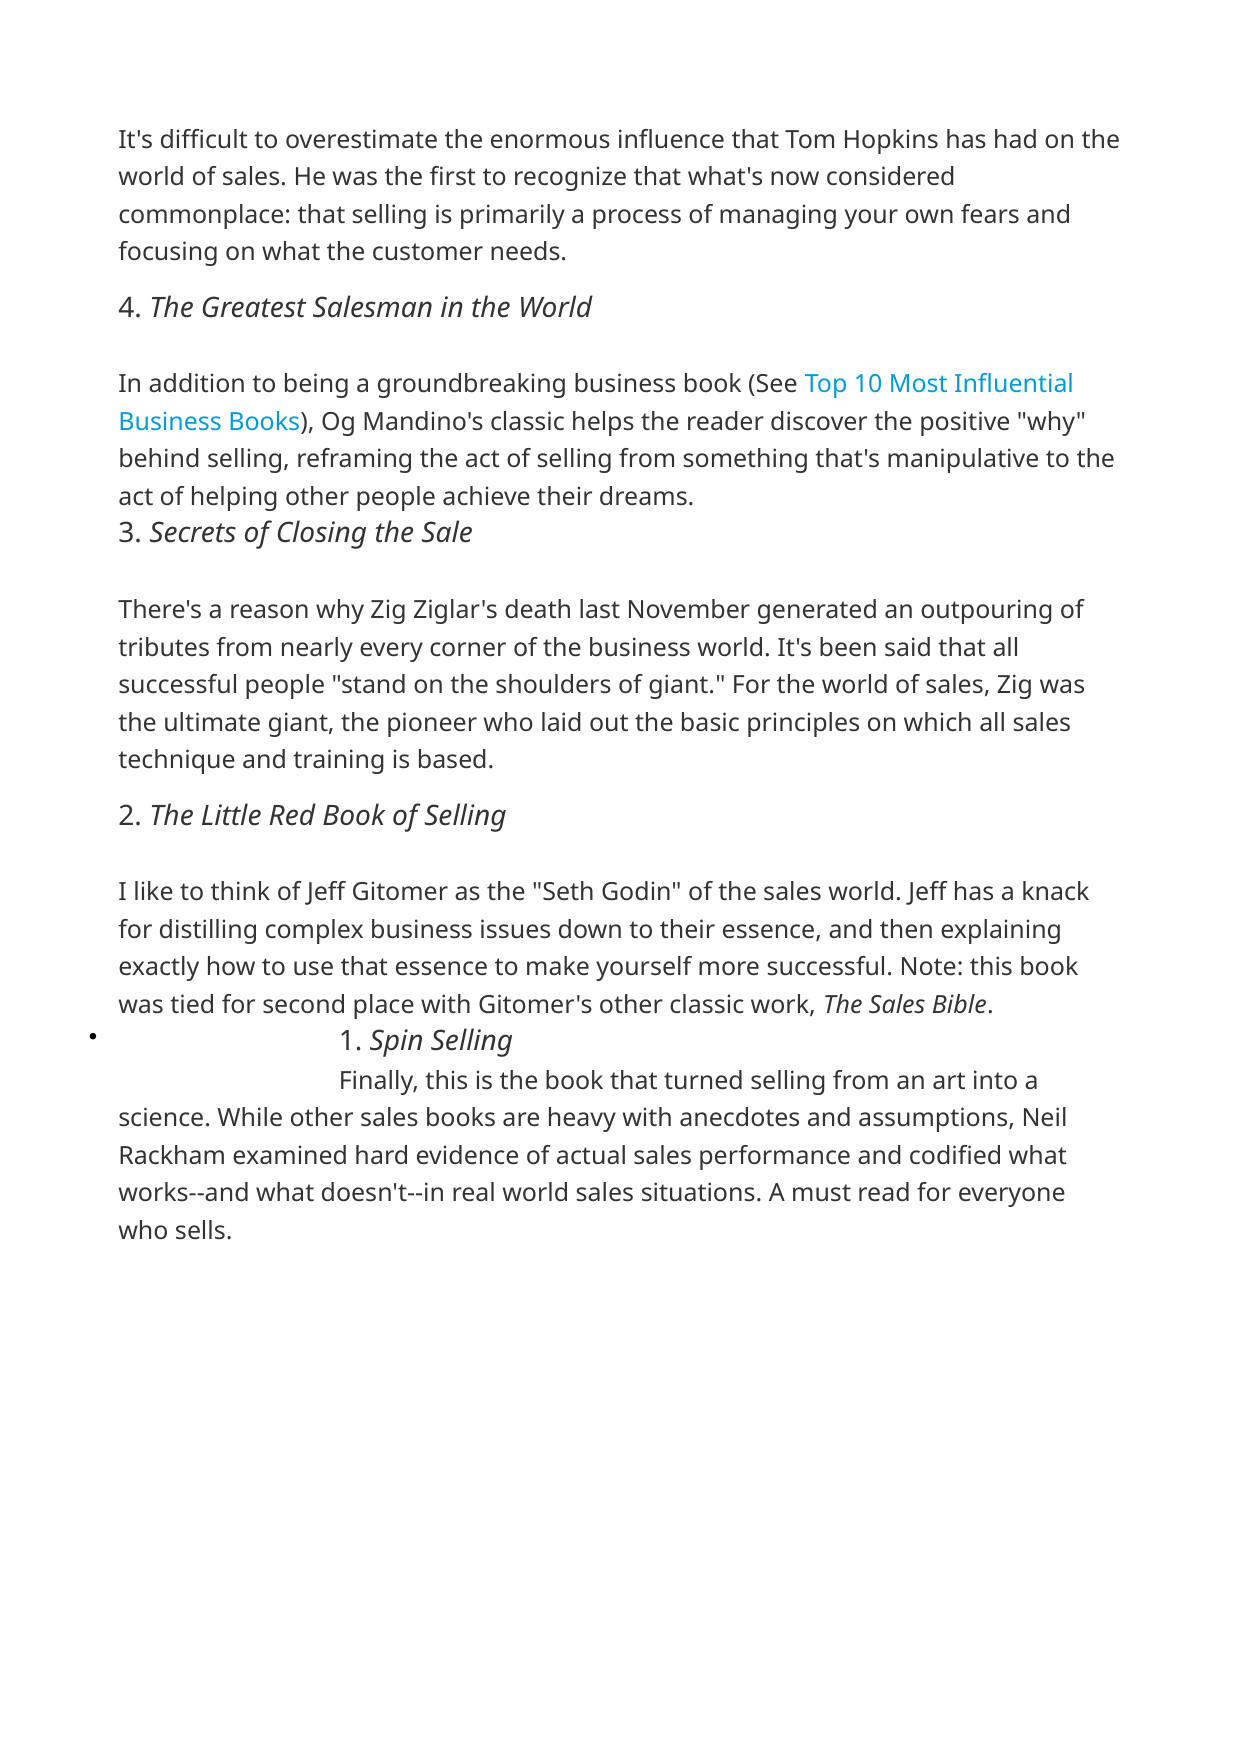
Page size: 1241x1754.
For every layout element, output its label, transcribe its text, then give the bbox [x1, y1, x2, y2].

text In addition to being a groundbreaking business book (See Top 10 Most Influential Business Books), Og Mandino's classic helps the reader discover the positive "why" behind selling, reframing the act of selling from something that's manipulative to the act of helping other people achieve their dreams. [118, 363, 1122, 513]
subtitle 3. Secrets of Closing the Sale [118, 513, 1122, 551]
text Finally, this is the book that turned selling from an art into a science. While other sales books are heavy with anecdotes and assumptions, Neil Rackham examined hard evidence of actual sales performance and codified what works--and what doesn't--in real world sales situations. A must read for everyone who sells. [118, 1059, 1122, 1246]
subtitle 4. The Greatest Salesman in the World [118, 287, 1122, 325]
text I like to think of Jeff Gitomer as the "Seth Godin" of the sales world. Jeff has a knack for distilling complex business issues down to their essence, and then explaining exactly how to use that essence to make yourself more successful. Note: this book was tied for second place with Gitomer's other classic work, The Sales Bible. [118, 871, 1122, 1021]
text There's a reason why Zig Ziglar's death last November generated an outpouring of tributes from nearly every corner of the business world. It's been said that all successful people "stand on the shoulders of giant." For the world of sales, Zig was the ultimate giant, the pioneer who laid out the basic principles on which all sales technique and training is based. [118, 588, 1122, 776]
subtitle 1. Spin Selling [118, 1021, 1122, 1059]
subtitle 2. The Little Red Book of Selling [118, 795, 1122, 833]
text It's difficult to overestimate the enormous influence that Tom Hopkins has had on the world of sales. He was the first to recognize that what's now considered commonplace: that selling is primarily a process of managing your own fears and focusing on what the customer needs. [118, 118, 1122, 268]
